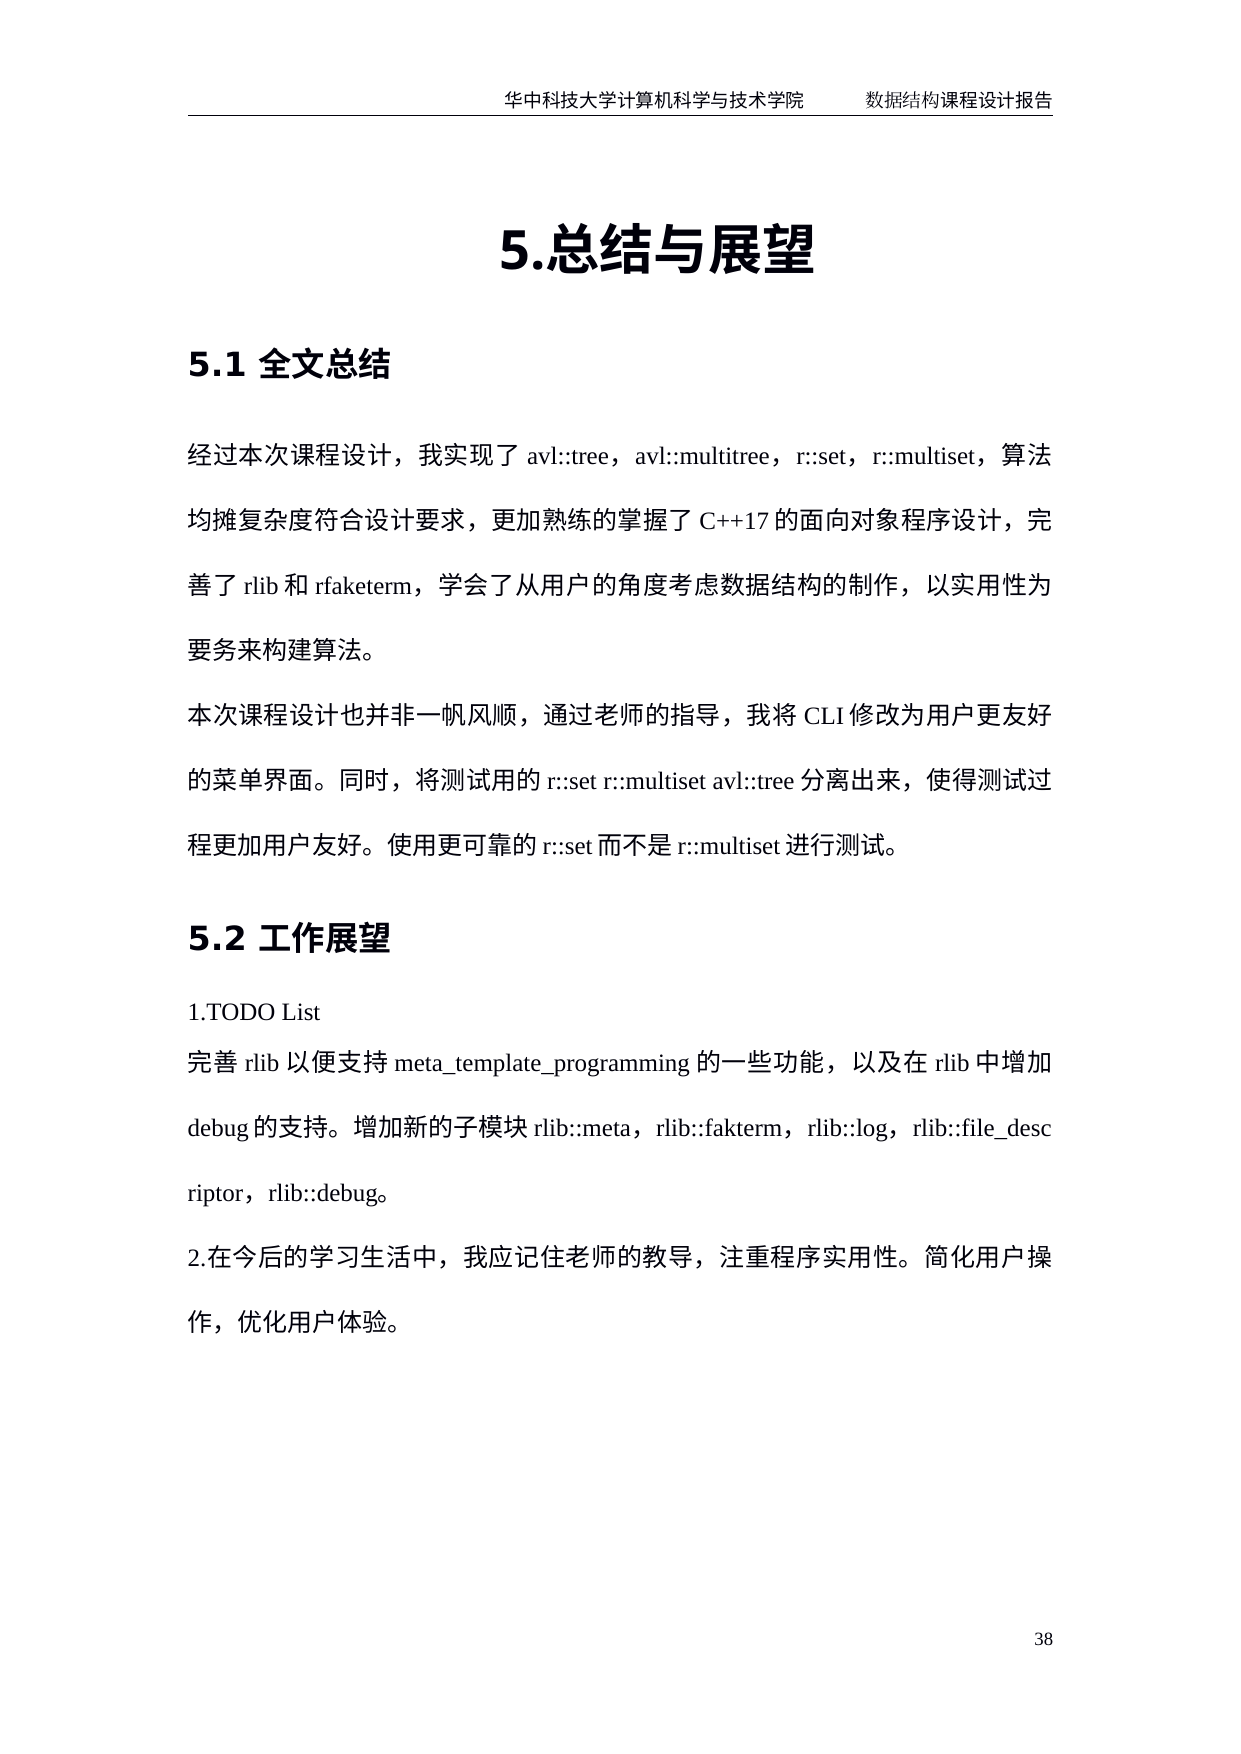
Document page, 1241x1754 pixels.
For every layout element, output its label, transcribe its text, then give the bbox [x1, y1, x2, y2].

text 本次课程设计也并非一帆风顺，通过老师的指导，我将CLI修改为用户更友好的菜单界面。同时，将测试用的r::set r::multiset avl::tree分离出来，使得测试过程更加用户友好。使用更可靠的r::set而不是r::multiset进行测试。 [187, 681, 1053, 876]
subtitle 5.总结与展望 [262, 197, 1053, 295]
text 1.TODO List [187, 996, 1053, 1028]
text riptor，rlib::debug。 [187, 1158, 1053, 1223]
subtitle 5.2 工作展望 [187, 903, 1053, 968]
text 经过本次课程设计，我实现了avl::tree，avl::multitree，r::set，r::multiset，算法均摊复杂度符合设计要求，更加熟练的掌握了C++17的面向对象程序设计，完善了rlib和rfaketerm，学会了从用户的角度考虑数据结构的制作，以实用性为要务来构建算法。 [187, 421, 1053, 681]
text 完善rlib以便支持meta_template_programming的一些功能，以及在rlib中增加debug的支持。增加新的子模块rlib::meta，rlib::fakterm，rlib::log，rlib::file_desc [187, 1028, 1053, 1158]
text 2.在今后的学习生活中，我应记住老师的教导，注重程序实用性。简化用户操作，优化用户体验。 [187, 1223, 1053, 1353]
subtitle 5.1 全文总结 [187, 329, 1053, 394]
